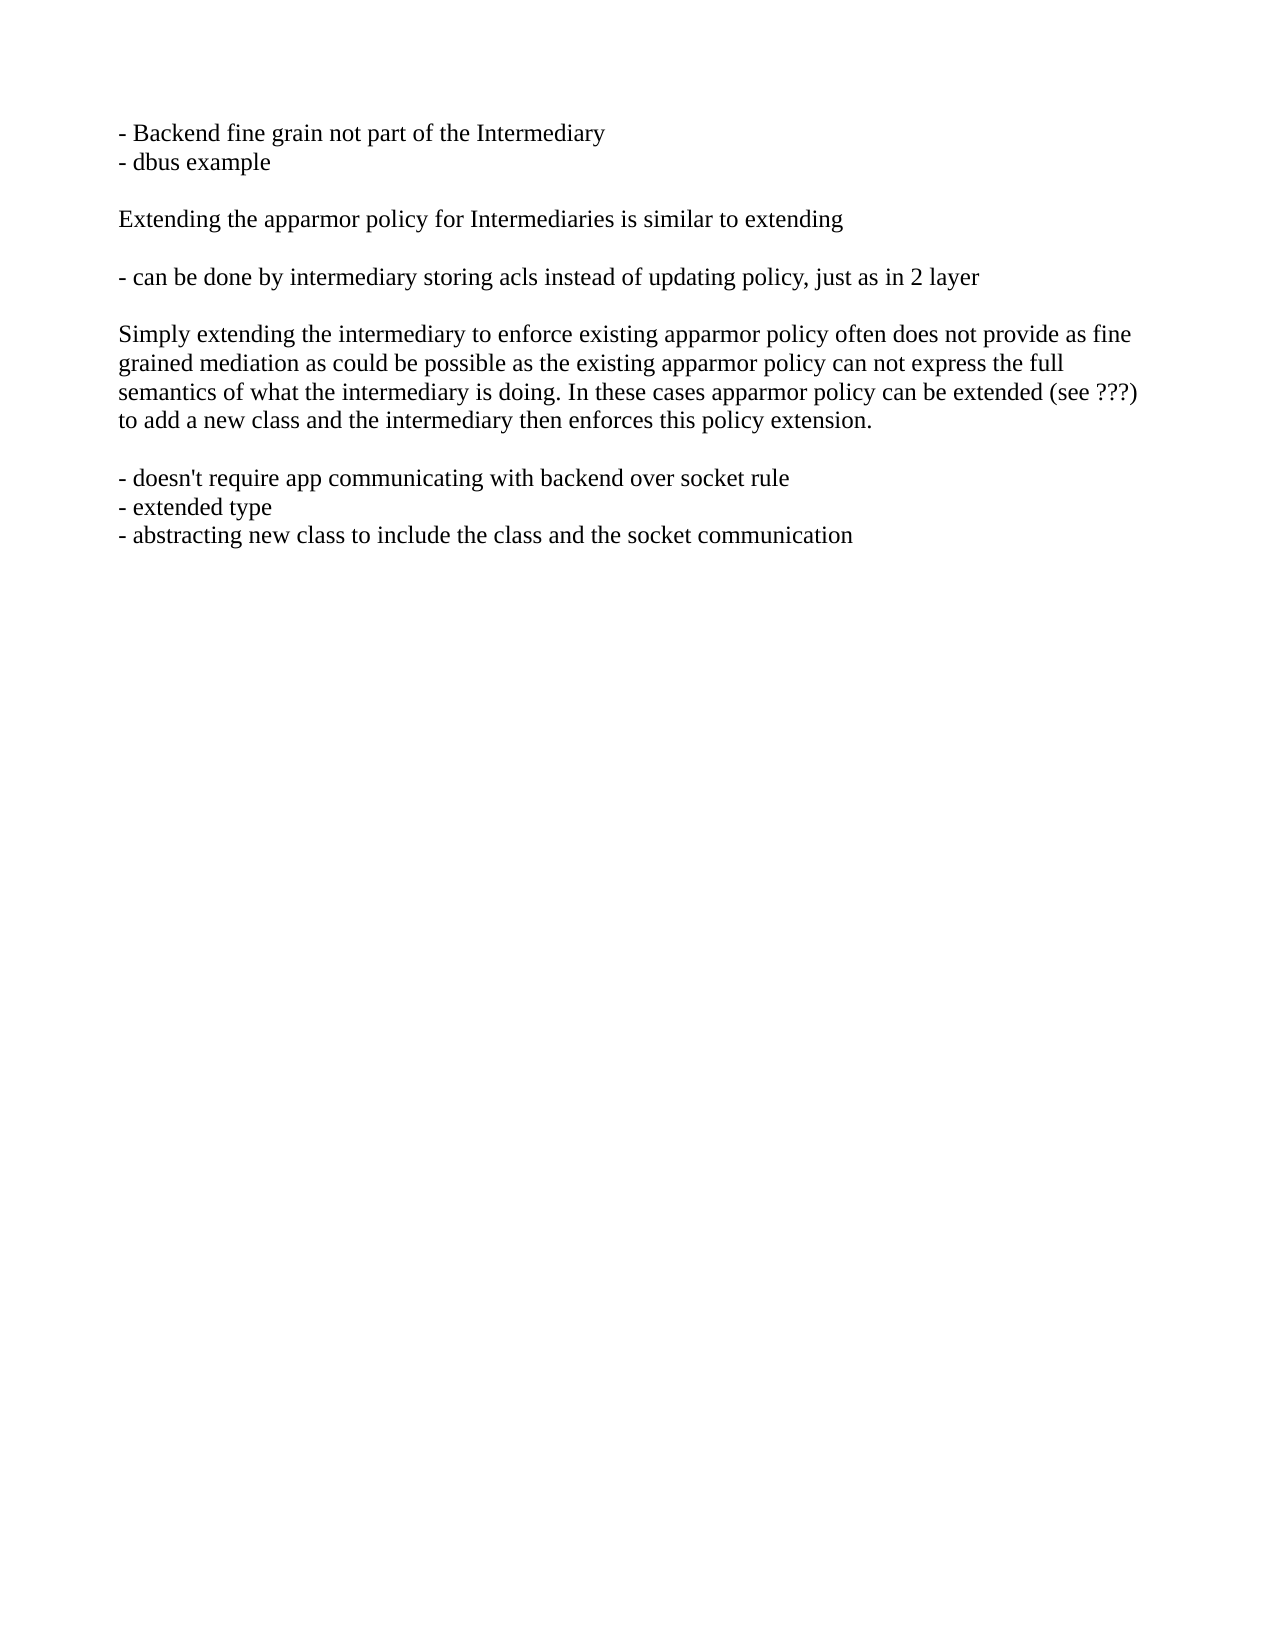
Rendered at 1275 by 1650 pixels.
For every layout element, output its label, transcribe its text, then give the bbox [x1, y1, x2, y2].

text - dbus example [118, 147, 1157, 176]
text - doesn't require app communicating with backend over socket rule [118, 463, 1157, 492]
text - can be done by intermediary storing acls instead of updating policy, just as in 2 layer [118, 262, 1157, 291]
text - extended type [118, 492, 1157, 521]
text - Backend fine grain not part of the Intermediary [118, 118, 1157, 147]
text Simply extending the intermediary to enforce existing apparmor policy often does not provide as fine grained mediation as could be possible as the existing apparmor policy can not express the full semantics of what the intermediary is doing. In these cases apparmor policy can be extended (see ???) to add a new class and the intermediary then enforces this policy extension. [118, 319, 1157, 434]
text - abstracting new class to include the class and the socket communication [118, 521, 1157, 549]
text Extending the apparmor policy for Intermediaries is similar to extending [118, 204, 1157, 233]
